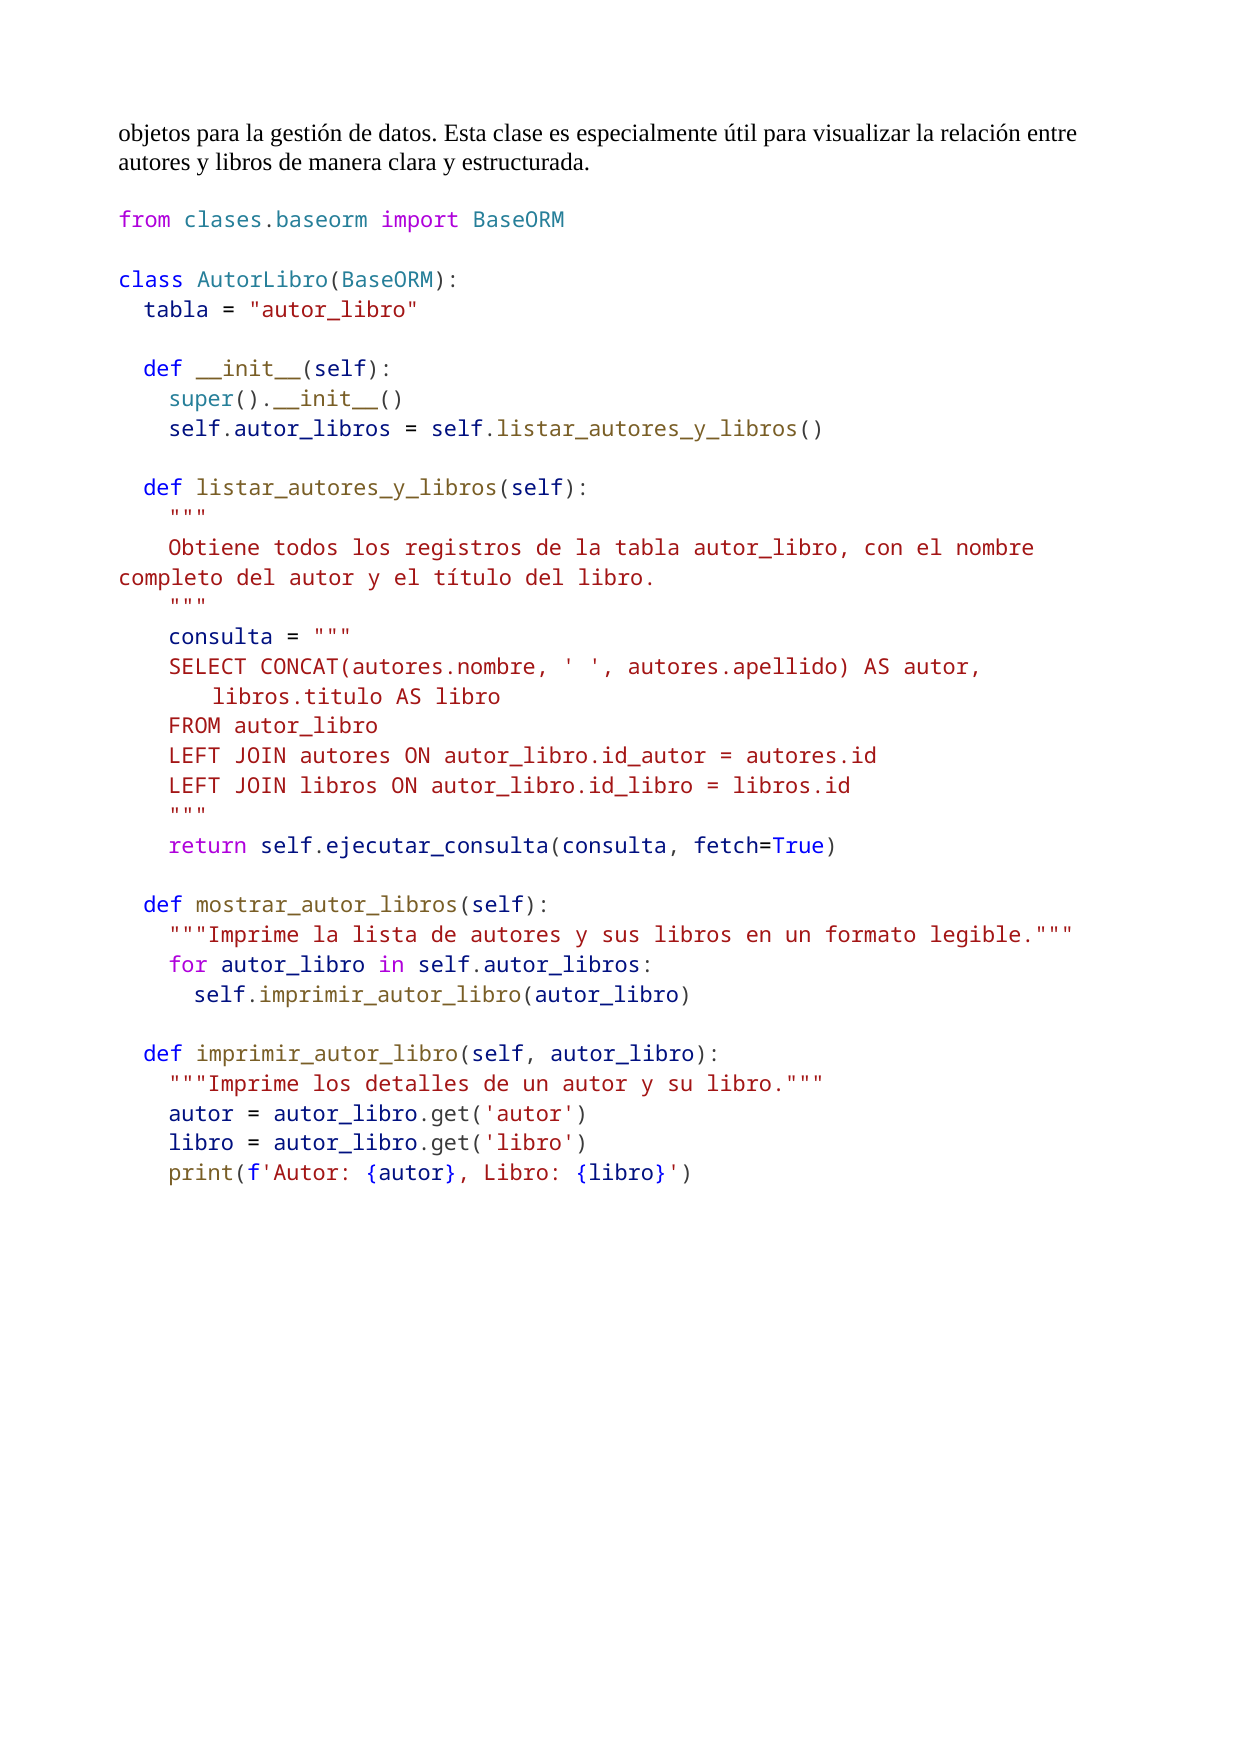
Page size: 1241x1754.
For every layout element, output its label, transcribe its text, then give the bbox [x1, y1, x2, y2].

text for autor_libro in self.autor_libros: [118, 949, 1122, 978]
text self.autor_libros = self.listar_autores_y_libros() [118, 413, 1122, 442]
text """ [118, 502, 1122, 532]
text from clases.baseorm import BaseORM [118, 204, 1122, 234]
text def listar_autores_y_libros(self): [118, 472, 1122, 502]
text """ [118, 800, 1122, 830]
text LEFT JOIN libros ON autor_libro.id_libro = libros.id [118, 770, 1122, 800]
text print(f'Autor: {autor}, Libro: {libro}') [118, 1157, 1122, 1187]
text tabla = "autor_libro" [118, 294, 1122, 323]
text autor = autor_libro.get('autor') [118, 1098, 1122, 1127]
text consulta = """ [118, 621, 1122, 651]
text LEFT JOIN autores ON autor_libro.id_autor = autores.id [118, 740, 1122, 770]
text return self.ejecutar_consulta(consulta, fetch=True) [118, 830, 1122, 859]
text def __init__(self): [118, 353, 1122, 383]
text SELECT CONCAT(autores.nombre, ' ', autores.apellido) AS autor, [118, 651, 1122, 681]
text """Imprime los detalles de un autor y su libro.""" [118, 1068, 1122, 1098]
text """Imprime la lista de autores y sus libros en un formato legible.""" [118, 919, 1122, 949]
text """ [118, 591, 1122, 621]
text def mostrar_autor_libros(self): [118, 889, 1122, 919]
text objetos para la gestión de datos. Esta clase es especialmente útil para visualizar la relación entre autores y libros de manera clara y estructurada. [118, 118, 1122, 176]
text def imprimir_autor_libro(self, autor_libro): [118, 1038, 1122, 1068]
text libro = autor_libro.get('libro') [118, 1127, 1122, 1157]
text super().__init__() [118, 383, 1122, 413]
text Obtiene todos los registros de la tabla autor_libro, con el nombre completo del autor y el título del libro. [118, 532, 1122, 591]
text libros.titulo AS libro [118, 681, 1122, 711]
text FROM autor_libro [118, 711, 1122, 740]
text class AutorLibro(BaseORM): [118, 264, 1122, 294]
text self.imprimir_autor_libro(autor_libro) [118, 978, 1122, 1008]
